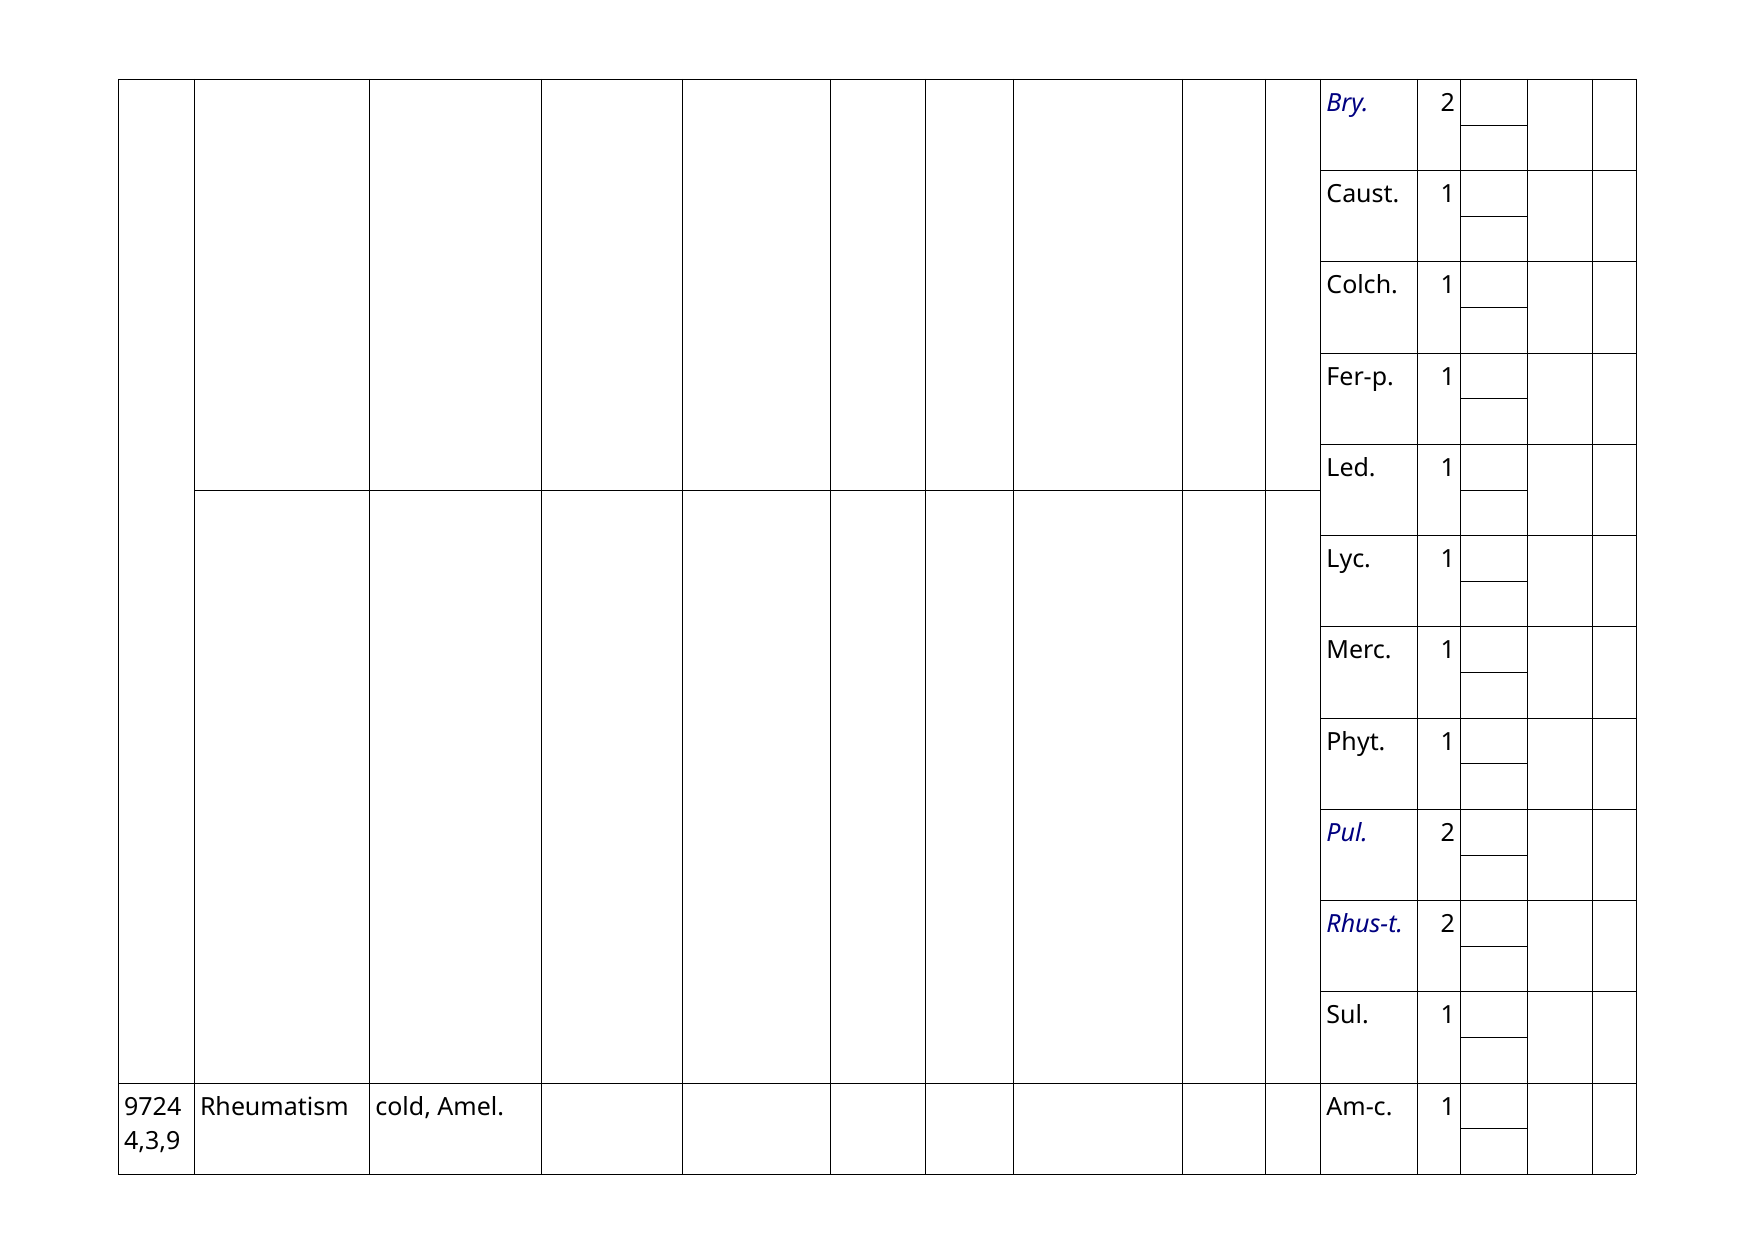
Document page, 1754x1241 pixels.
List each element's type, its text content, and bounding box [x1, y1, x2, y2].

table_cell Pul. [1321, 810, 1417, 900]
table_cell [1183, 1084, 1265, 1174]
table_cell Fer-p. [1321, 354, 1417, 444]
table_cell [1461, 308, 1527, 353]
table_cell 2 [1418, 80, 1460, 170]
table_cell [1461, 1129, 1527, 1174]
table_cell [1014, 1084, 1182, 1174]
table_cell [683, 80, 830, 489]
table_cell [1528, 810, 1592, 900]
table_cell cold, Amel. [370, 1084, 541, 1174]
table_cell [1528, 354, 1592, 444]
table_cell 1 [1418, 1084, 1460, 1174]
table_cell [1461, 947, 1527, 991]
table_cell Caust. [1321, 171, 1417, 261]
table_cell Bry. [1321, 80, 1417, 170]
table_cell [1183, 80, 1265, 489]
table_cell [1461, 627, 1527, 672]
table_cell [370, 80, 541, 489]
table_cell 1 [1418, 992, 1460, 1083]
table_cell [1266, 491, 1320, 1083]
table_cell 1 [1418, 627, 1460, 718]
table_cell [1593, 171, 1636, 261]
table_cell [1528, 901, 1592, 991]
table_cell [831, 1084, 925, 1174]
table_cell [1528, 171, 1592, 261]
table_cell 1 [1418, 262, 1460, 353]
table_cell [1528, 80, 1592, 170]
table_cell [1593, 445, 1636, 535]
table_cell [1461, 673, 1527, 718]
table_cell [1183, 491, 1265, 1083]
table_cell [542, 491, 682, 1083]
table_cell Rhus-t. [1321, 901, 1417, 991]
table_cell Phyt. [1321, 719, 1417, 809]
table_cell Sul. [1321, 992, 1417, 1083]
table_cell [1014, 491, 1182, 1083]
table_cell [1461, 354, 1527, 398]
table_cell 1 [1418, 354, 1460, 444]
table_cell [1461, 719, 1527, 763]
table_cell Lyc. [1321, 536, 1417, 626]
table_cell 2 [1418, 810, 1460, 900]
table_cell [1528, 992, 1592, 1083]
table_cell [1593, 354, 1636, 444]
table_cell Am-c. [1321, 1084, 1417, 1174]
table_cell 97244,3,9 [119, 1084, 194, 1174]
table_cell 1 [1418, 719, 1460, 809]
table_cell [926, 80, 1013, 489]
table_cell [1528, 1084, 1592, 1174]
table_cell [831, 491, 925, 1083]
table_cell [1461, 992, 1527, 1037]
table_cell [1461, 491, 1527, 535]
table_cell [1461, 536, 1527, 581]
table_cell [1461, 171, 1527, 216]
table_cell Led. [1321, 445, 1417, 535]
table_cell [926, 491, 1013, 1083]
table_cell 1 [1418, 536, 1460, 626]
table_cell [1461, 810, 1527, 854]
table_cell [1593, 80, 1636, 170]
table_cell [195, 80, 369, 489]
table_cell 1 [1418, 445, 1460, 535]
table_cell [542, 80, 682, 489]
table_cell [1461, 582, 1527, 626]
table_cell [683, 491, 830, 1083]
table_cell [1461, 764, 1527, 809]
table_cell [1593, 536, 1636, 626]
table_cell [1461, 399, 1527, 444]
table_cell Colch. [1321, 262, 1417, 353]
table_cell [1593, 627, 1636, 718]
table_cell [1593, 901, 1636, 991]
table_cell [1528, 445, 1592, 535]
table_cell [1528, 627, 1592, 718]
table_cell [1528, 719, 1592, 809]
table_cell [1461, 1038, 1527, 1083]
table_cell [1461, 217, 1527, 261]
table_cell [1461, 856, 1527, 900]
table_cell Merc. [1321, 627, 1417, 718]
table_cell Rheumatism [195, 1084, 369, 1174]
table_cell [1528, 536, 1592, 626]
table_cell [1593, 719, 1636, 809]
table_cell [1593, 1084, 1636, 1174]
table_cell 1 [1418, 171, 1460, 261]
table_cell [1528, 262, 1592, 353]
table_cell [926, 1084, 1013, 1174]
table_cell [683, 1084, 830, 1174]
table_cell [1593, 810, 1636, 900]
table_cell [195, 491, 369, 1083]
table_cell [1461, 80, 1527, 124]
table_cell [1266, 1084, 1320, 1174]
table_cell [1461, 901, 1527, 946]
table_cell 2 [1418, 901, 1460, 991]
table_cell [1461, 1084, 1527, 1128]
table_cell [1461, 445, 1527, 489]
table_cell [1461, 126, 1527, 170]
table_cell [1593, 262, 1636, 353]
table_cell [1266, 80, 1320, 489]
table_cell [831, 80, 925, 489]
table_cell [1461, 262, 1527, 307]
table_cell [1593, 992, 1636, 1083]
table_cell [370, 491, 541, 1083]
table_cell [542, 1084, 682, 1174]
table_cell [119, 80, 194, 1083]
table_cell [1014, 80, 1182, 489]
